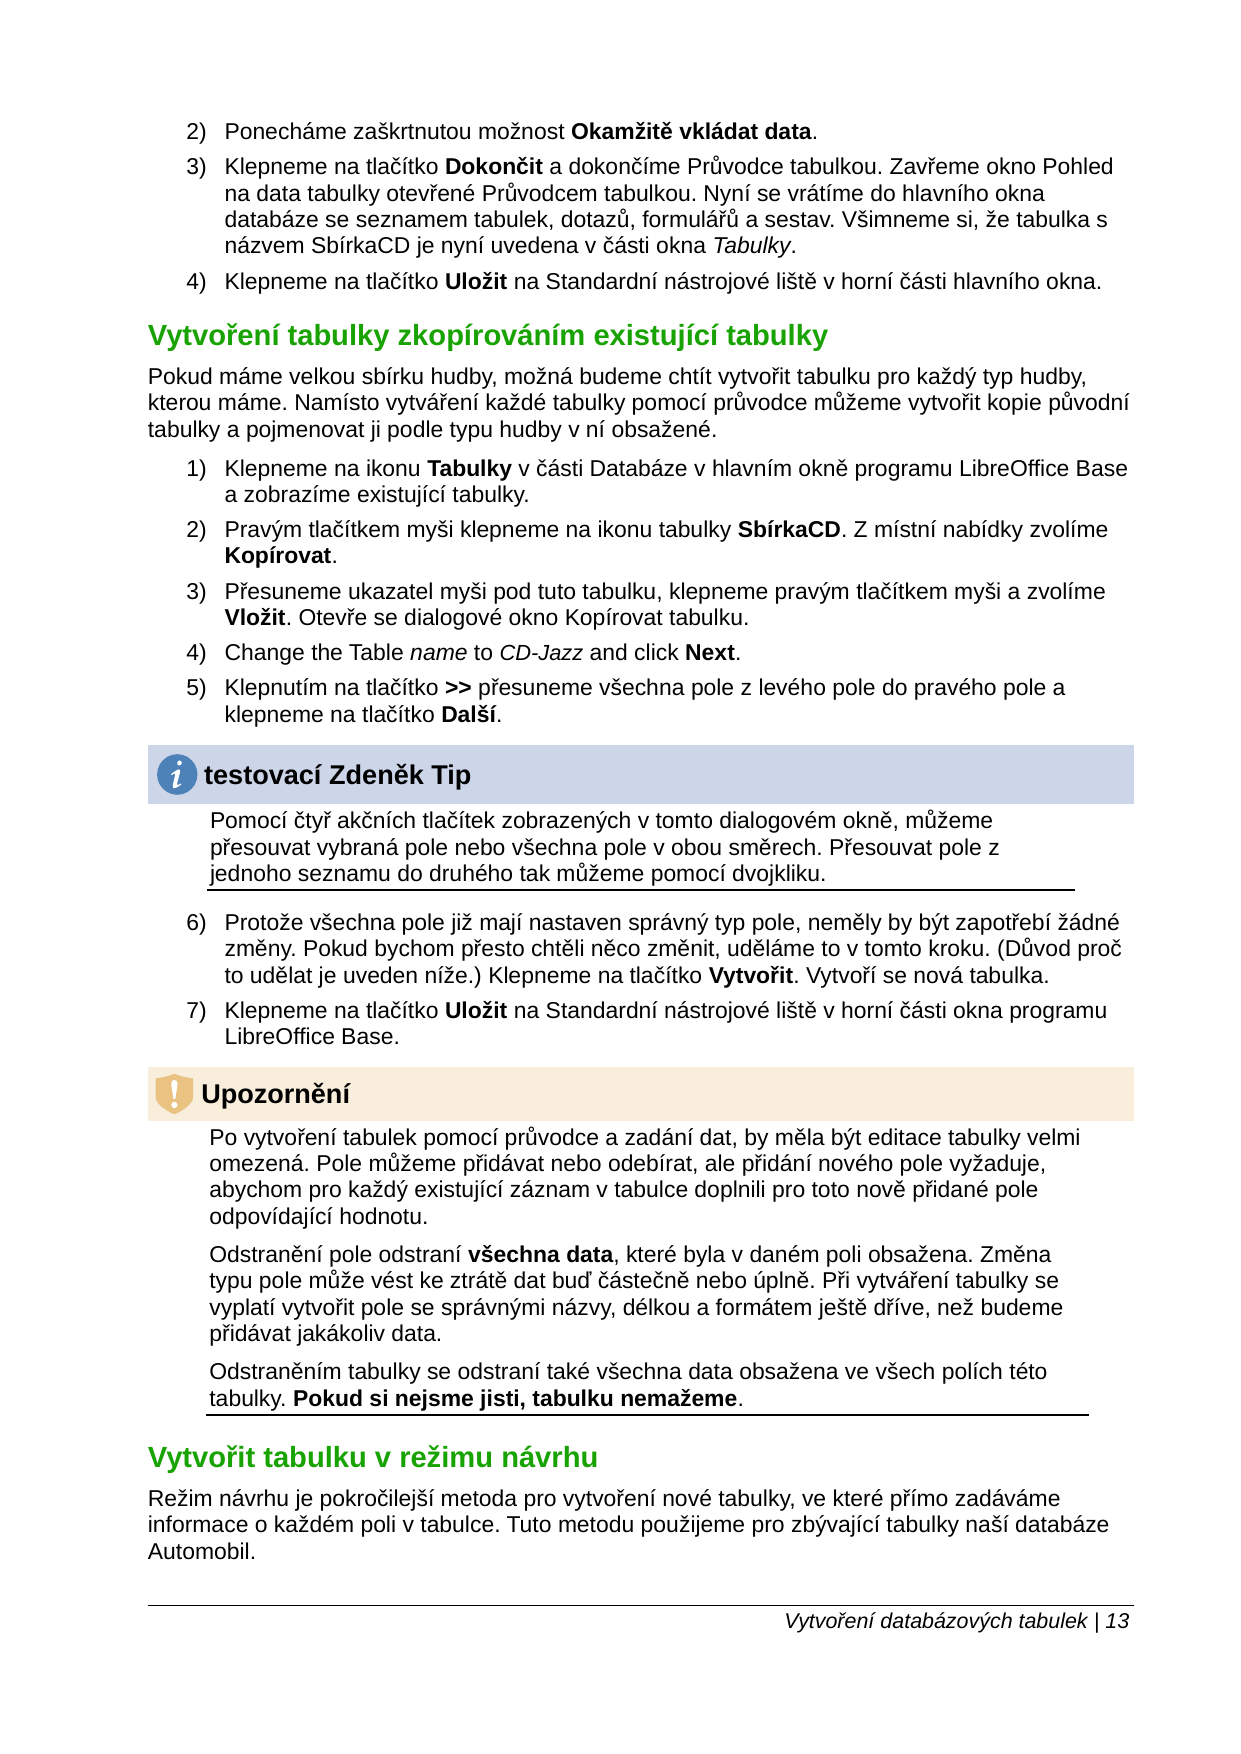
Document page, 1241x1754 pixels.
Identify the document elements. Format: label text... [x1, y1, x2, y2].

text Pokud máme velkou sbírku hudby, možná budeme chtít vytvořit tabulku pro každý typ hudby, kterou máme. Namísto vytváření každé tabulky pomocí průvodce můžeme vytvořit kopie původní tabulky a pojmenovat ji podle typu hudby v ní obsažené. [148, 363, 1134, 442]
list Ponecháme zaškrtnutou možnost Okamžitě vkládat data. [207, 118, 1134, 144]
subtitle testovací Zdeněk Tip [148, 745, 1134, 804]
list Klepnutím na tlačítko >> přesuneme všechna pole z levého pole do pravého pole a klepneme na tlačítko Další. [207, 674, 1134, 727]
text Odstranění pole odstraní všechna data, které byla v daném poli obsažena. Změna typu pole může vést ke ztrátě dat buď částečně nebo úplně. Při vytváření tabulky se vyplatí vytvořit pole se správnými názvy, délkou a formátem ještě dříve, než budeme přidávat jakákoliv data. [206, 1238, 1089, 1346]
list Klepneme na tlačítko Uložit na Standardní nástrojové liště v horní části okna programu LibreOffice Base. [207, 997, 1134, 1049]
text Pomocí čtyř akčních tlačítek zobrazených v tomto dialogovém okně, můžeme přesouvat vybraná pole nebo všechna pole v obou směrech. Přesouvat pole z jednoho seznamu do druhého tak můžeme pomocí dvojkliku. [207, 804, 1075, 889]
list Klepneme na tlačítko Uložit na Standardní nástrojové liště v horní části hlavního okna. [207, 268, 1134, 294]
list Klepneme na tlačítko Dokončit a dokončíme Průvodce tabulkou. Zavřeme okno Pohled na data tabulky otevřené Průvodcem tabulkou. Nyní se vrátíme do hlavního okna databáze se seznamem tabulek, dotazů, formulářů a sestav. Všimneme si, že tabulka s názvem SbírkaCD je nyní uvedena v části okna Tabulky. [207, 153, 1134, 259]
list Change the Table name to CD-Jazz and click Next. [207, 639, 1134, 666]
list Přesuneme ukazatel myši pod tuto tabulku, klepneme pravým tlačítkem myši a zvolíme Vložit. Otevře se dialogové okno Kopírovat tabulku. [207, 578, 1134, 630]
list Protože všechna pole již mají nastaven správný typ pole, neměly by být zapotřebí žádné změny. Pokud bychom přesto chtěli něco změnit, uděláme to v tomto kroku. (Důvod proč to udělat je uveden níže.) Klepneme na tlačítko Vytvořit. Vytvoří se nová tabulka. [207, 909, 1134, 988]
list Pravým tlačítkem myši klepneme na ikonu tabulky SbírkaCD. Z místní nabídky zvolíme Kopírovat. [207, 516, 1134, 569]
subtitle Vytvořit tabulku v režimu návrhu [148, 1439, 1134, 1473]
text Odstraněním tabulky se odstraní také všechna data obsažena ve všech polích této tabulky. Pokud si nejsme jisti, tabulku nemažeme. [206, 1355, 1089, 1414]
subtitle Upozornění [148, 1067, 1134, 1121]
text Režim návrhu je pokročilejší metoda pro vytvoření nové tabulky, ve které přímo zadáváme informace o každém poli v tabulce. Tuto metodu použijeme pro zbývající tabulky naší databáze Automobil. [148, 1485, 1134, 1564]
subtitle Vytvoření tabulky zkopírováním existující tabulky [148, 318, 1134, 351]
list Klepneme na ikonu Tabulky v části Databáze v hlavním okně programu LibreOffice Base a zobrazíme existující tabulky. [207, 454, 1134, 507]
text Po vytvoření tabulek pomocí průvodce a zadání dat, by měla být editace tabulky velmi omezená. Pole můžeme přidávat nebo odebírat, ale přidání nového pole vyžaduje, abychom pro každý existující záznam v tabulce doplnili pro toto nově přidané pole odpovídající hodnotu. [206, 1121, 1089, 1229]
